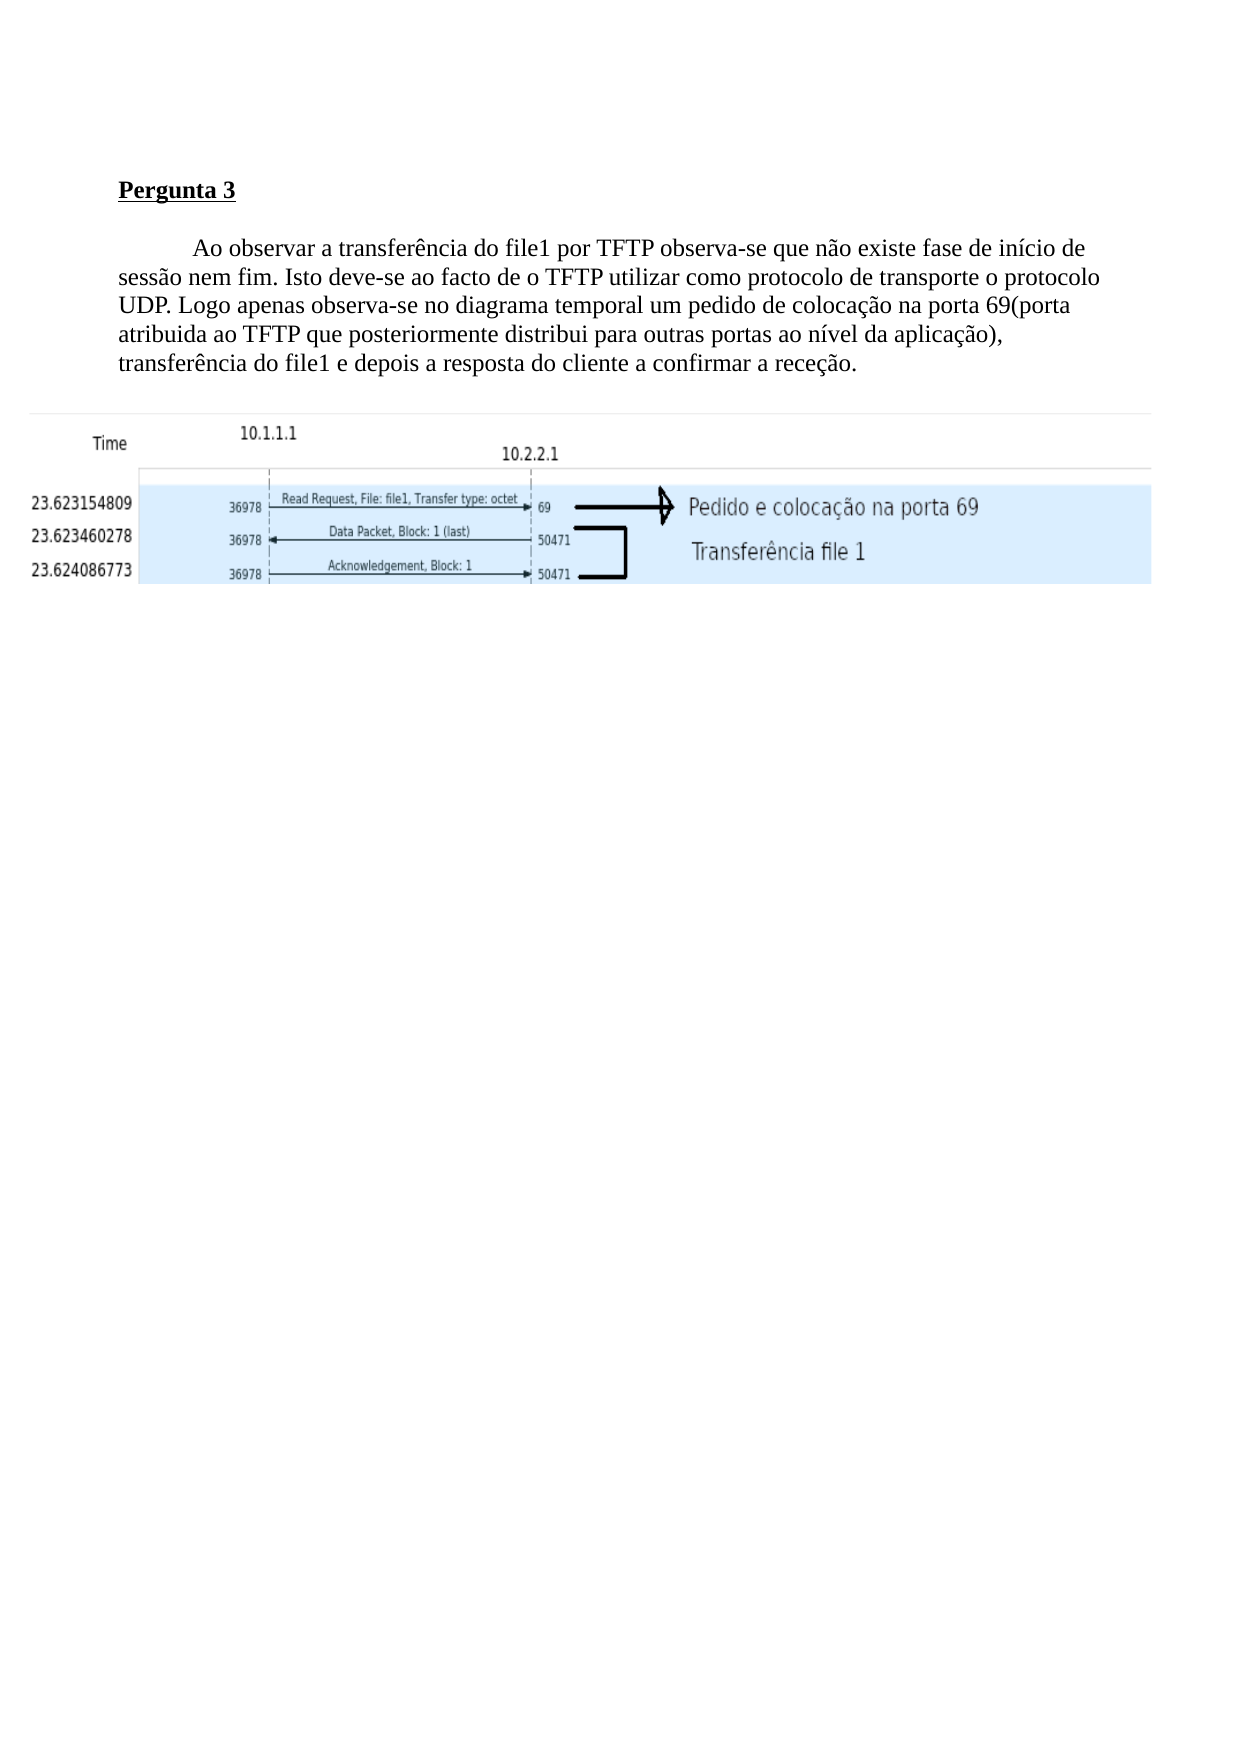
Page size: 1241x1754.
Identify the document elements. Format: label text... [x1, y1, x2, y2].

picture [29, 413, 1152, 584]
text Ao observar a transferência do file1 por TFTP observa-se que não existe fase de início de sessão nem fim. Isto deve-se ao facto de o TFTP utilizar como protocolo de transporte o protocolo UDP. Logo apenas observa-se no diagrama temporal um pedido de colocação na porta 69(porta atribuida ao TFTP que posteriormente distribui para outras portas ao nível da aplicação), transferência do file1 e depois a resposta do cliente a confirmar a receção. [118, 233, 1122, 377]
text Pergunta 3 [118, 176, 1122, 204]
